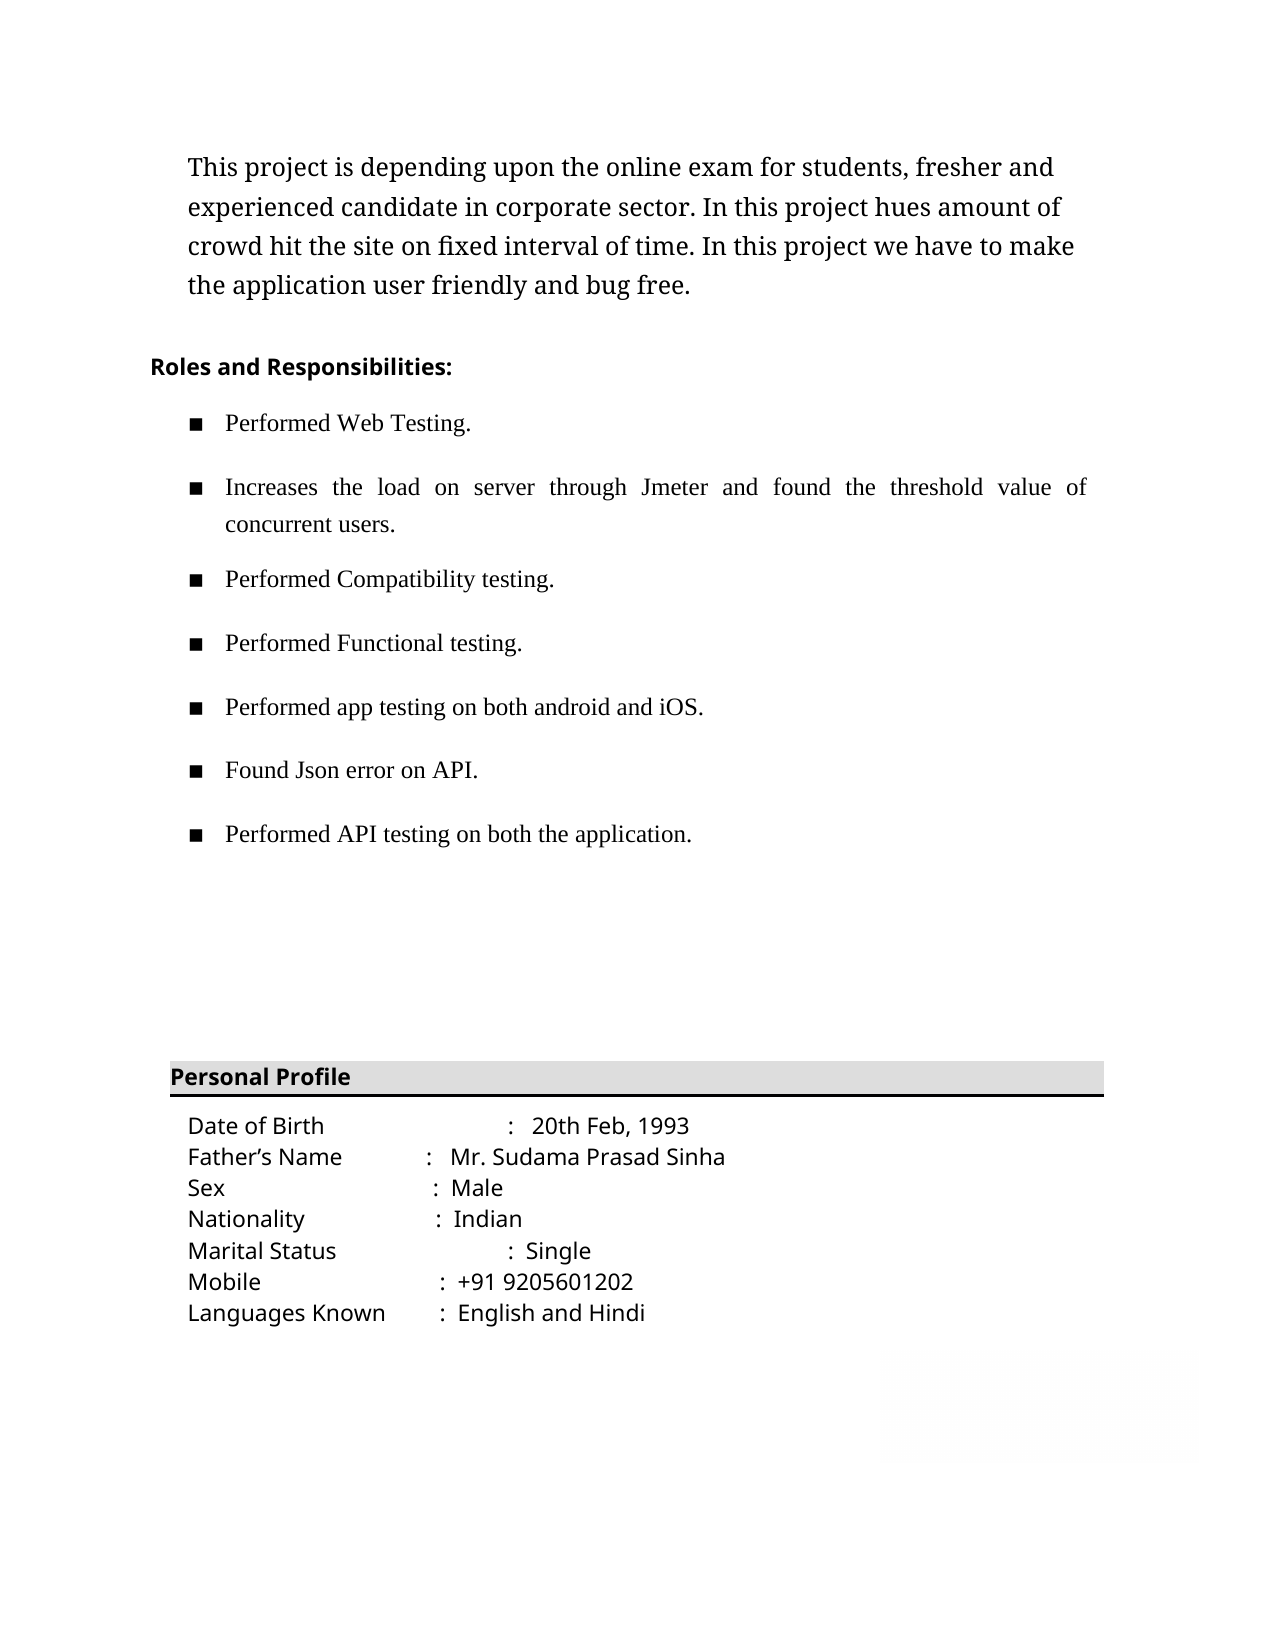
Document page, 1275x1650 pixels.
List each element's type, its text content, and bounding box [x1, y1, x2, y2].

list Found Json error on API. [187, 742, 1087, 793]
picture [880, 1350, 1199, 1463]
text Languages Known : English and Hindi [187, 1297, 1087, 1328]
list Performed API testing on both the application. [187, 805, 1087, 857]
text Roles and Responsibilities: [150, 350, 1087, 382]
text This project is depending upon the online exam for students, fresher and experienced candidate in corporate sector. In this project hues amount of crowd hit the site on fixed interval of time. In this project we have to make the application user friendly and bug free. [187, 150, 1087, 302]
text Personal Profile [170, 1061, 1104, 1094]
list Performed Functional testing. [187, 614, 1087, 665]
list Performed Web Testing. [187, 394, 1087, 445]
text Father’s Name : Mr. Sudama Prasad Sinha [187, 1141, 1087, 1172]
text Date of Birth : 20th Feb, 1993 [187, 1110, 1087, 1141]
text Sex : Male [187, 1172, 1087, 1203]
text Mobile : +91 9205601202 [187, 1266, 1087, 1297]
text Marital Status : Single [187, 1235, 1087, 1266]
text Nationality : Indian [187, 1203, 1087, 1235]
list Increases the load on server through Jmeter and found the threshold value of concurrent users. [187, 458, 1087, 538]
list Performed Compatibility testing. [187, 550, 1087, 602]
list Performed app testing on both android and iOS. [187, 678, 1087, 729]
